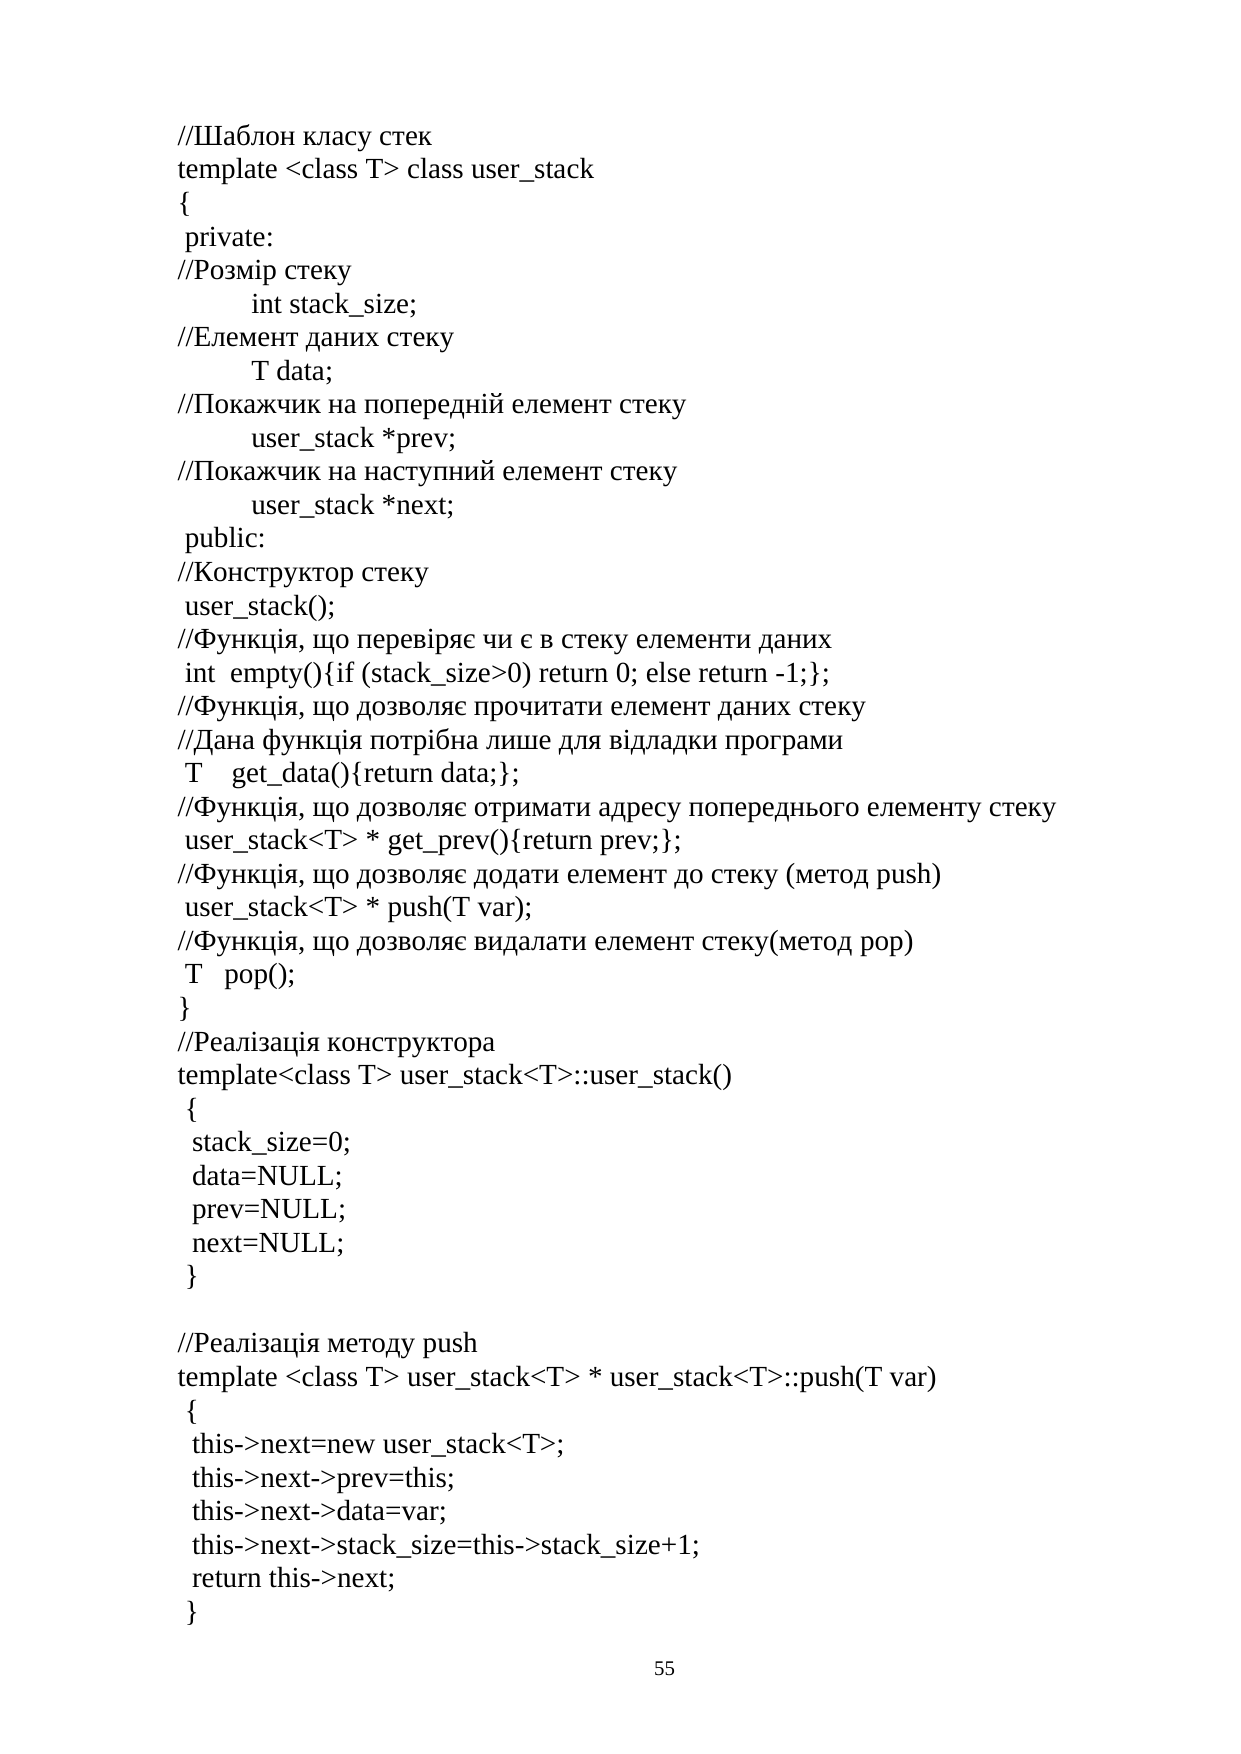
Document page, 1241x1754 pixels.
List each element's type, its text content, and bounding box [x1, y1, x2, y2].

text this->next=new user_stack<T>; [177, 1426, 1152, 1460]
text //Функція, що дозволяє додати елемент до стеку (метод push) [177, 856, 1152, 889]
text prev=NULL; [177, 1191, 1152, 1225]
text { [177, 1091, 1152, 1124]
text //Реалізація методу push [177, 1326, 1152, 1359]
text data=NULL; [177, 1158, 1152, 1191]
text T get_data(){return data;}; [177, 755, 1152, 789]
text int empty(){if (stack_size>0) return 0; else return -1;}; [177, 655, 1152, 688]
text //Дана функція потрібна лише для відладки програми [177, 722, 1152, 755]
text //Реалізація конструктора [177, 1024, 1152, 1057]
text user_stack<T> * get_prev(){return prev;}; [177, 822, 1152, 856]
text public: [177, 521, 1152, 554]
text T pop(); [177, 957, 1152, 990]
text { [177, 1393, 1152, 1426]
text next=NULL; [177, 1225, 1152, 1258]
text //Функція, що дозволяє прочитати елемент даних стеку [177, 688, 1152, 722]
text template<class T> user_stack<T>::user_stack() [177, 1057, 1152, 1091]
text } [177, 1258, 1152, 1292]
text int stack_size; [177, 286, 1152, 319]
text return this->next; [177, 1560, 1152, 1594]
text user_stack<T> * push(T var); [177, 889, 1152, 923]
text } [177, 1594, 1152, 1627]
text user_stack *next; [177, 487, 1152, 521]
text user_stack(); [177, 588, 1152, 621]
text //Конструктор стеку [177, 554, 1152, 588]
text //Функція, що дозволяє видалати елемент стеку(метод pop) [177, 923, 1152, 957]
text user_stack *prev; [177, 420, 1152, 453]
text this->next->data=var; [177, 1493, 1152, 1527]
text this->next->stack_size=this->stack_size+1; [177, 1527, 1152, 1560]
text //Функція, що дозволяє отримати адресу попереднього елементу стеку [177, 789, 1152, 822]
text template <class T> user_stack<T> * user_stack<T>::push(T var) [177, 1359, 1152, 1393]
text T data; [177, 353, 1152, 386]
text this->next->prev=this; [177, 1460, 1152, 1493]
text //Функція, що перевіряє чи є в стеку елементи даних [177, 621, 1152, 655]
text //Розмір стеку [177, 252, 1152, 286]
text //Покажчик на наступний елемент стеку [177, 453, 1152, 487]
text stack_size=0; [177, 1124, 1152, 1158]
text //Покажчик на попередній елемент стеку [177, 386, 1152, 420]
text template <class T> class user_stack [177, 152, 1152, 185]
text } [177, 990, 1152, 1024]
text private: [177, 219, 1152, 252]
text { [177, 185, 1152, 219]
text //Елемент даних стеку [177, 319, 1152, 353]
text //Шаблон класу стек [177, 118, 1152, 152]
